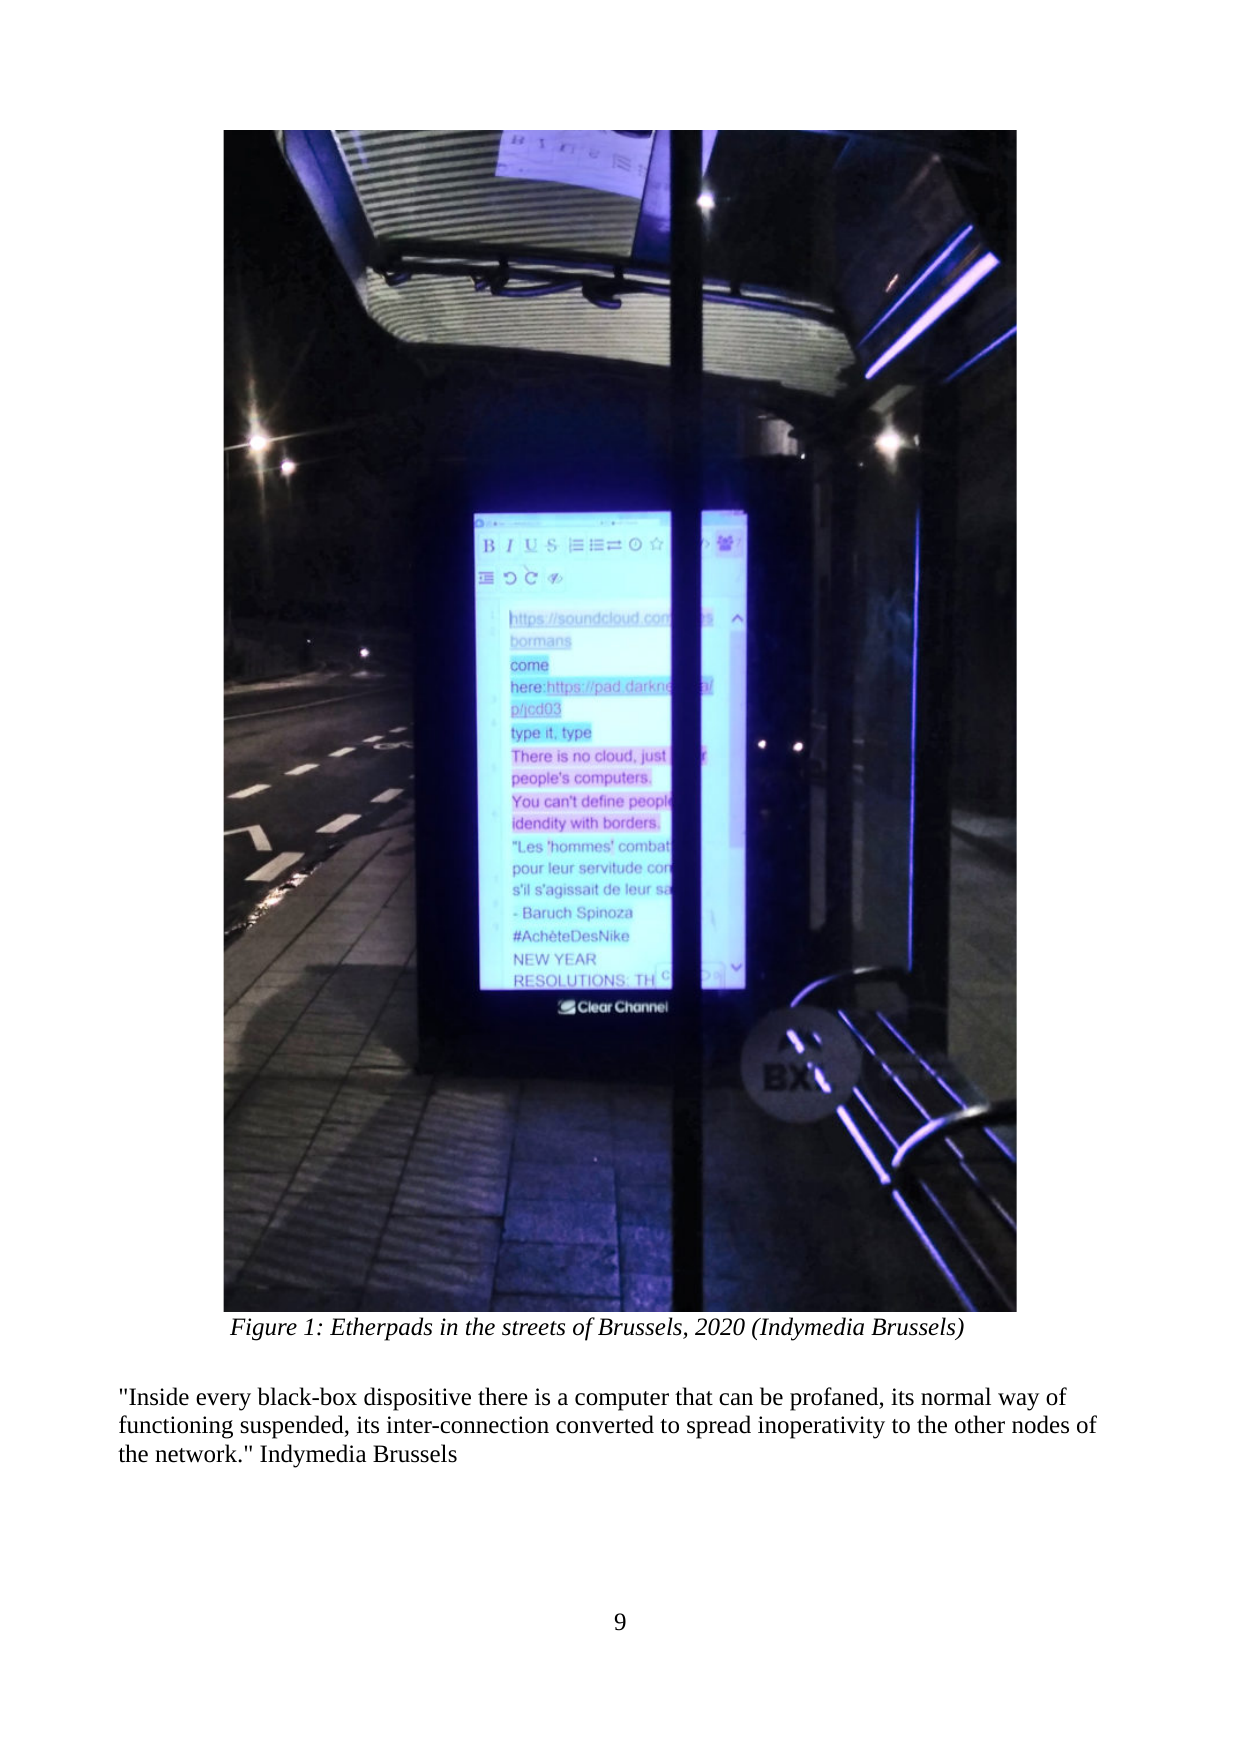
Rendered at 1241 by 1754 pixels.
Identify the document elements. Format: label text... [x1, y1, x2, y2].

text "Inside every black-box dispositive there is a computer that can be profaned, its normal way of functioning suspended, its inter-connection converted to spread inoperativity to the other nodes of the network." Indymedia Brussels [118, 1382, 1122, 1468]
picture [223, 130, 1017, 1312]
text Figure 1: Etherpads in the streets of Brussels, 2020 (Indymedia Brussels) [223, 1312, 1017, 1341]
